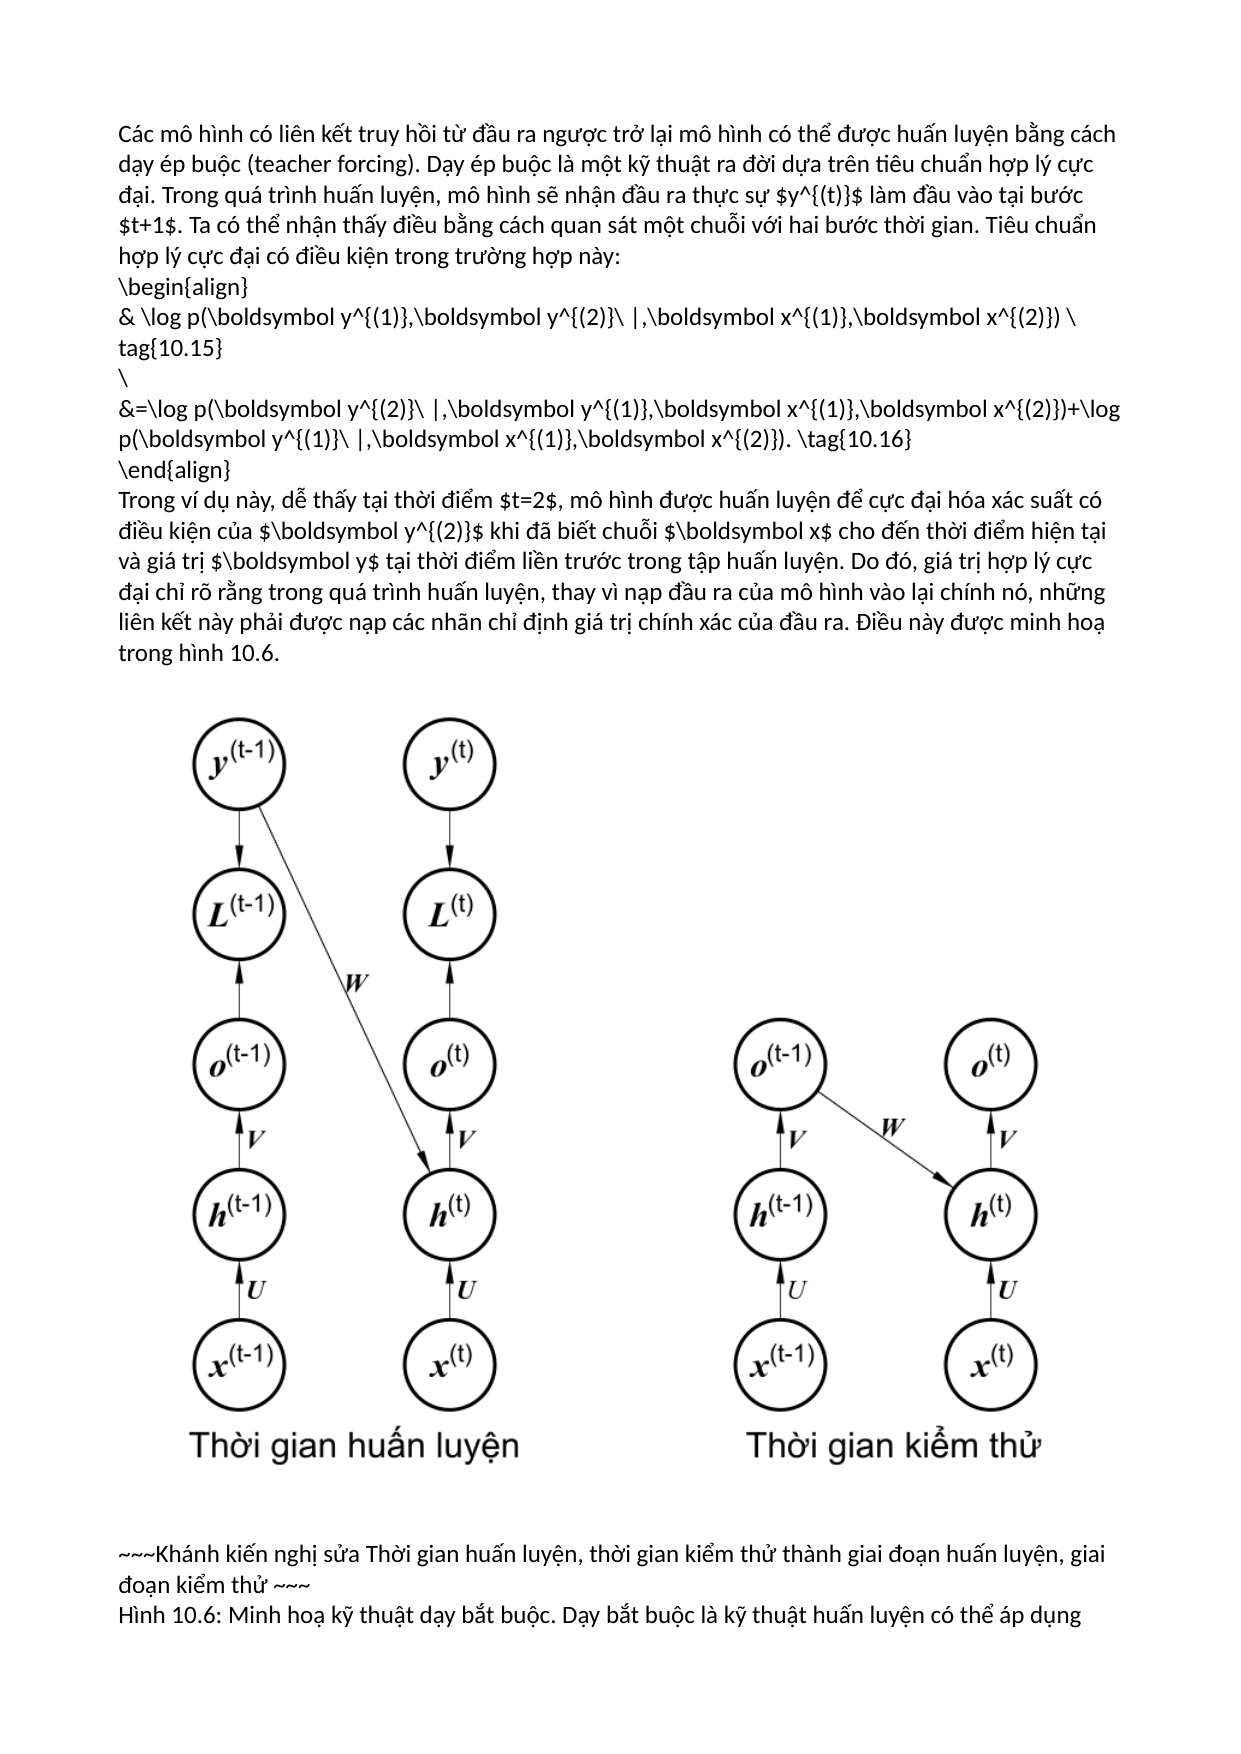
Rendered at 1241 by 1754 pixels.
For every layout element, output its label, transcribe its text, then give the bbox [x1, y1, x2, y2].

picture [127, 667, 1113, 1508]
text \end{align} [118, 454, 1122, 484]
text \ [118, 362, 1122, 393]
text ~~~Khánh kiến nghị sửa Thời gian huấn luyện, thời gian kiểm thử thành giai đoạn huấn luyện, giai đoạn kiểm thử ~~~ [118, 1538, 1122, 1599]
text \begin{align} [118, 271, 1122, 301]
text &=\log p(\boldsymbol y^{(2)}\ |,\boldsymbol y^{(1)},\boldsymbol x^{(1)},\boldsymbol x^{(2)})+\log p(\boldsymbol y^{(1)}\ |,\boldsymbol x^{(1)},\boldsymbol x^{(2)}). \tag{10.16} [118, 393, 1122, 454]
text Trong ví dụ này, dễ thấy tại thời điểm $t=2$, mô hình được huấn luyện để cực đại hóa xác suất có điều kiện của $\boldsymbol y^{(2)}$ khi đã biết chuỗi $\boldsymbol x$ cho đến thời điểm hiện tại và giá trị $\boldsymbol y$ tại thời điểm liền trước trong tập huấn luyện. Do đó, giá trị hợp lý cực đại chỉ rõ rằng trong quá trình huấn luyện, thay vì nạp đầu ra của mô hình vào lại chính nó, những liên kết này phải được nạp các nhãn chỉ định giá trị chính xác của đầu ra. Điều này được minh hoạ trong hình 10.6. [118, 484, 1122, 667]
text Các mô hình có liên kết truy hồi từ đầu ra ngược trở lại mô hình có thể được huấn luyện bằng cách dạy ép buộc (teacher forcing). Dạy ép buộc là một kỹ thuật ra đời dựa trên tiêu chuẩn hợp lý cực đại. Trong quá trình huấn luyện, mô hình sẽ nhận đầu ra thực sự $y^{(t)}$ làm đầu vào tại bước $t+1$. Ta có thể nhận thấy điều bằng cách quan sát một chuỗi với hai bước thời gian. Tiêu chuẩn hợp lý cực đại có điều kiện trong trường hợp này: [118, 118, 1122, 271]
text Hình 10.6: Minh hoạ kỹ thuật dạy bắt buộc. Dạy bắt buộc là kỹ thuật huấn luyện có thể áp dụng [118, 1599, 1122, 1630]
text & \log p(\boldsymbol y^{(1)},\boldsymbol y^{(2)}\ |,\boldsymbol x^{(1)},\boldsymbol x^{(2)}) \tag{10.15} [118, 301, 1122, 362]
